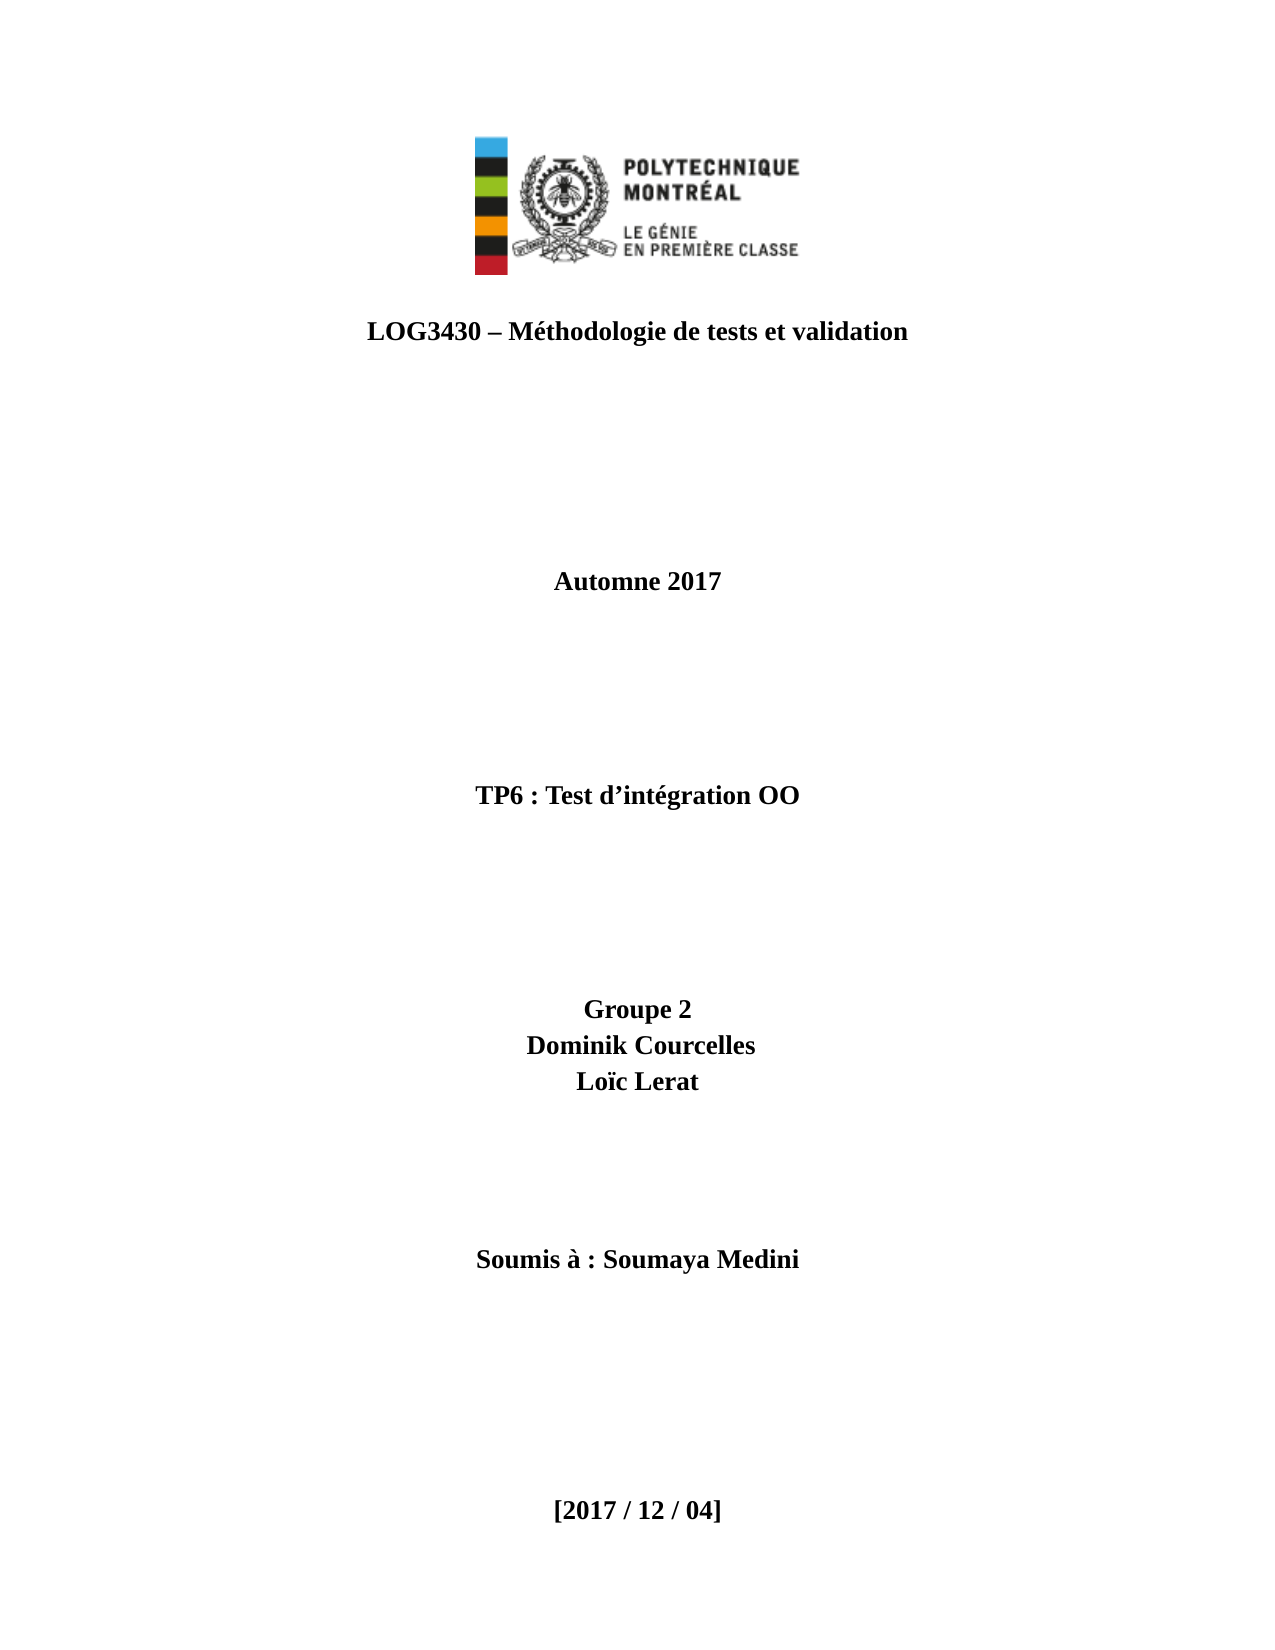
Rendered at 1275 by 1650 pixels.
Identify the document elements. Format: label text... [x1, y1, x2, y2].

text Soumis à : Soumaya Medini [118, 1244, 1157, 1275]
picture [475, 118, 800, 275]
text LOG3430 – Méthodologie de tests et validation [118, 315, 1157, 346]
text Groupe 2 [118, 993, 1157, 1025]
text Loïc Lerat [118, 1065, 1157, 1096]
text Dominik Courcelles [118, 1029, 1157, 1060]
text TP6 : Test d’intégration OO [118, 779, 1157, 810]
text Automne 2017 [118, 565, 1157, 596]
text [2017 / 12 / 04] [118, 1494, 1157, 1525]
